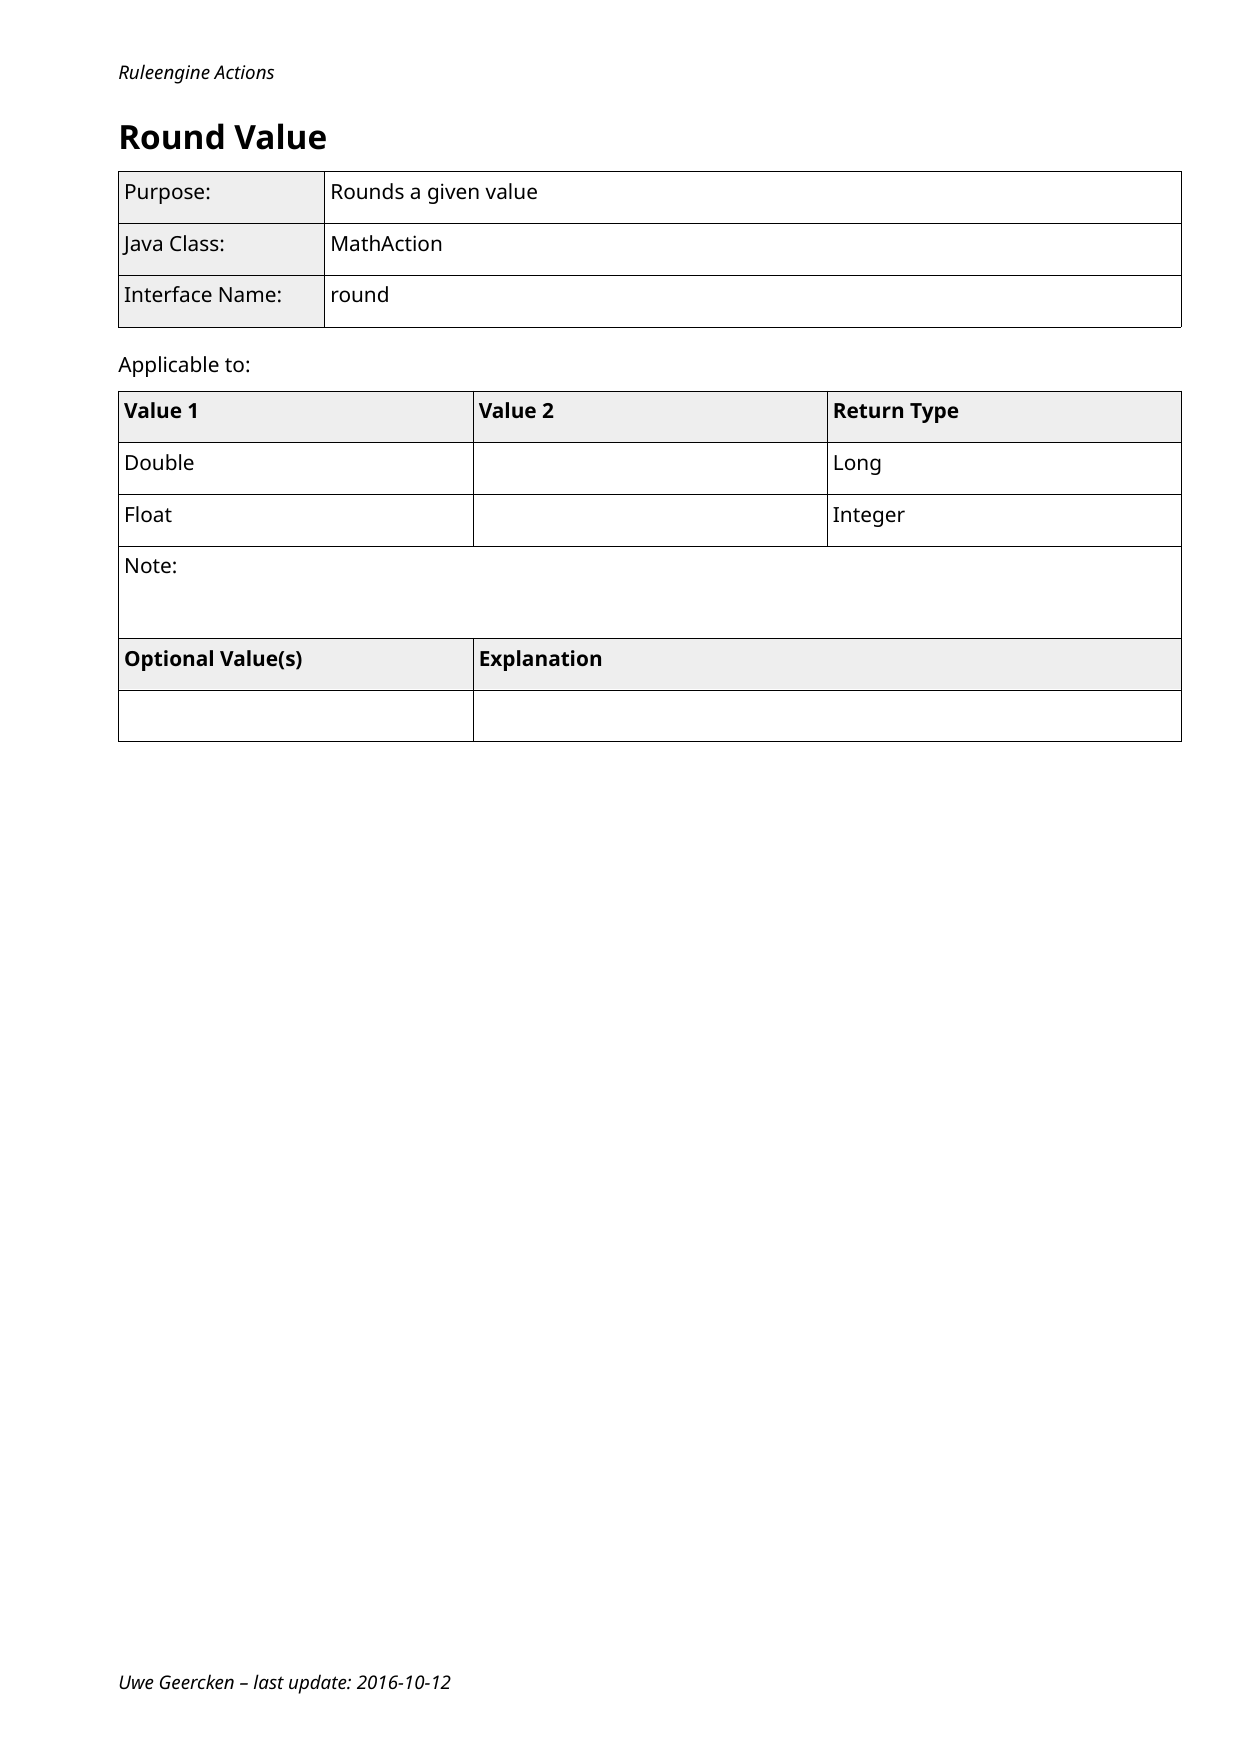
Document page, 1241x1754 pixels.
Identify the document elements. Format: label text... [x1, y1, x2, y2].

table_cell Float [119, 495, 473, 546]
text Applicable to: [118, 350, 1181, 379]
table_cell [474, 443, 827, 494]
table_cell Long [828, 443, 1181, 494]
table_cell Integer [828, 495, 1181, 546]
table_cell Explanation [474, 639, 1181, 689]
table_cell [474, 495, 827, 546]
table_header Return Type [828, 392, 1181, 442]
table_header Value 1 [119, 392, 473, 442]
table_cell Interface Name: [119, 276, 324, 327]
table_cell round [325, 276, 1181, 327]
table_cell [119, 691, 473, 741]
table_header Value 2 [474, 392, 827, 442]
table_header Purpose: [119, 172, 324, 223]
table_cell [474, 691, 1181, 741]
table_header Rounds a given value [325, 172, 1181, 223]
table_cell Note: [119, 547, 1181, 638]
table_cell Double [119, 443, 473, 494]
table_cell Java Class: [119, 224, 324, 275]
table_cell MathAction [325, 224, 1181, 275]
text Round Value [118, 114, 1181, 159]
table_cell Optional Value(s) [119, 639, 473, 689]
